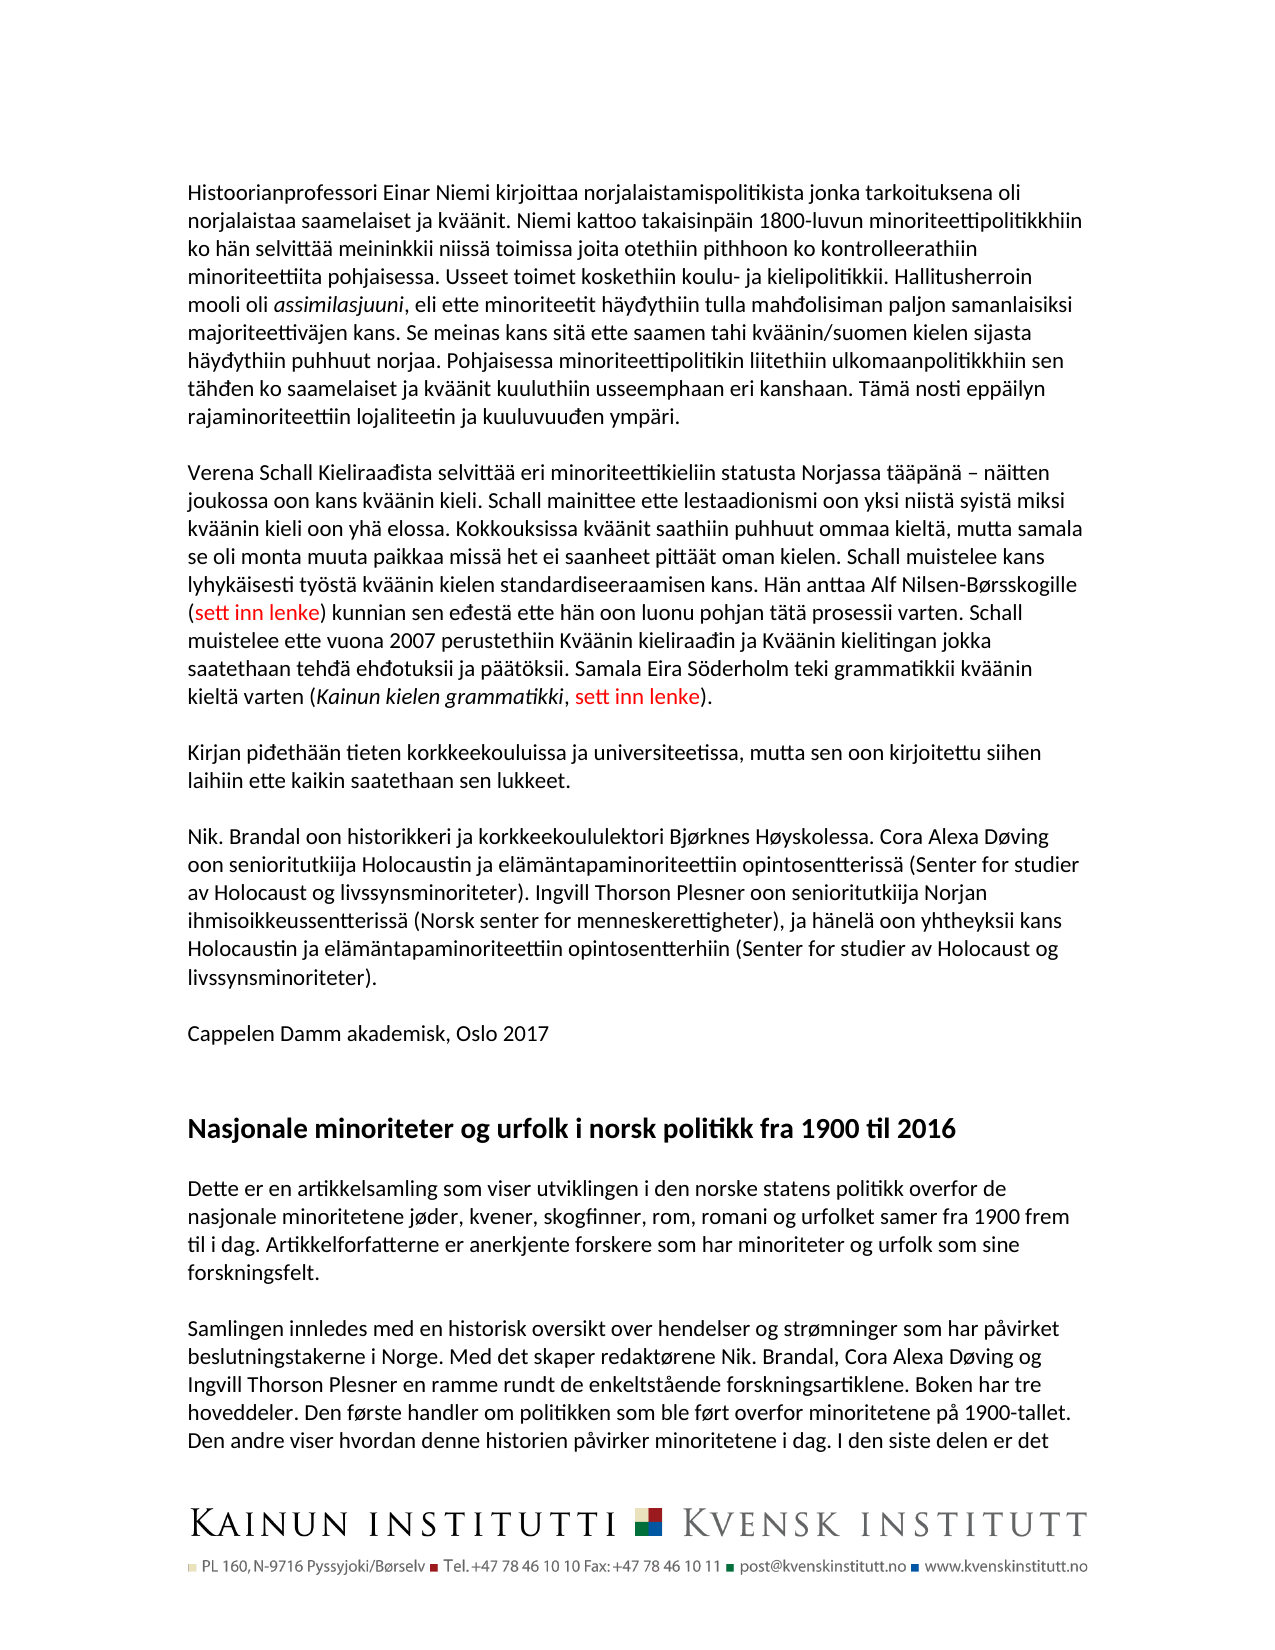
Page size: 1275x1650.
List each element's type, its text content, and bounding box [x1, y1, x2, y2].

picture [187, 1508, 1088, 1577]
text Nik. Brandal oon historikkeri ja korkkeekoululektori Bjørknes Høyskolessa. Cora Alexa Døving oon senioritutkiija Holocaustin ja elämäntapaminoriteettiin opintosentterissä (Senter for studier av Holocaust og livssynsminoriteter). Ingvill Thorson Plesner oon senioritutkiija Norjan ihmisoikkeussentterissä (Norsk senter for menneskerettigheter), ja hänelä oon yhtheyksii kans Holocaustin ja elämäntapaminoriteettiin opintosentterhiin (Senter for studier av Holocaust og livssynsminoriteter). [187, 822, 1087, 991]
text Cappelen Damm akademisk, Oslo 2017 [187, 1019, 1087, 1047]
text Samlingen innledes med en historisk oversikt over hendelser og strømninger som har påvirket beslutningstakerne i Norge. Med det skaper redaktørene Nik. Brandal, Cora Alexa Døving og Ingvill Thorson Plesner en ramme rundt de enkeltstående forskningsartiklene. Boken har tre hoveddeler. Den første handler om politikken som ble ført overfor minoritetene på 1900-tallet. Den andre viser hvordan denne historien påvirker minoritetene i dag. I den siste delen er det [187, 1314, 1087, 1454]
text Dette er en artikkelsamling som viser utviklingen i den norske statens politikk overfor de nasjonale minoritetene jøder, kvener, skogfinner, rom, romani og urfolket samer fra 1900 frem til i dag. Artikkelforfatterne er anerkjente forskere som har minoriteter og urfolk som sine forskningsfelt. [187, 1174, 1087, 1286]
text Histoorianprofessori Einar Niemi kirjoittaa norjalaistamispolitikista jonka tarkoituksena oli norjalaistaa saamelaiset ja kväänit. Niemi kattoo takaisinpäin 1800-luvun minoriteettipolitikkhiin ko hän selvittää meininkkii niissä toimissa joita otethiin pithhoon ko kontrolleerathiin minoriteettiita pohjaisessa. Usseet toimet koskethiin koulu- ja kielipolitikkii. Hallitusherroin mooli oli assimilasjuuni, eli ette minoriteetit häyđythiin tulla mahđolisiman paljon samanlaisiksi majoriteettiväjen kans. Se meinas kans sitä ette saamen tahi kväänin/suomen kielen sijasta häyđythiin puhhuut norjaa. Pohjaisessa minoriteettipolitikin liitethiin ulkomaanpolitikkhiin sen tähđen ko saamelaiset ja kväänit kuuluthiin usseemphaan eri kanshaan. Tämä nosti eppäilyn rajaminoriteettiin lojaliteetin ja kuuluvuuđen ympäri. [187, 178, 1087, 430]
text Kirjan piđethään tieten korkkeekouluissa ja universiteetissa, mutta sen oon kirjoitettu siihen laihiin ette kaikin saatethaan sen lukkeet. [187, 738, 1087, 794]
text Verena Schall Kieliraađista selvittää eri minoriteettikieliin statusta Norjassa tääpänä – näitten joukossa oon kans kväänin kieli. Schall mainittee ette lestaadionismi oon yksi niistä syistä miksi kväänin kieli oon yhä elossa. Kokkouksissa kväänit saathiin puhhuut ommaa kieltä, mutta samala se oli monta muuta paikkaa missä het ei saanheet pittäät oman kielen. Schall muistelee kans lyhykäisesti työstä kväänin kielen standardiseeraamisen kans. Hän anttaa Alf Nilsen-Børsskogille (sett inn lenke) kunnian sen eđestä ette hän oon luonu pohjan tätä prosessii varten. Schall muistelee ette vuona 2007 perustethiin Kväänin kieliraađin ja Kväänin kielitingan jokka saatethaan tehđä ehđotuksii ja päätöksii. Samala Eira Söderholm teki grammatikkii kväänin kieltä varten (Kainun kielen grammatikki, sett inn lenke). [187, 458, 1087, 710]
text Nasjonale minoriteter og urfolk i norsk politikk fra 1900 til 2016 [187, 1110, 1087, 1146]
